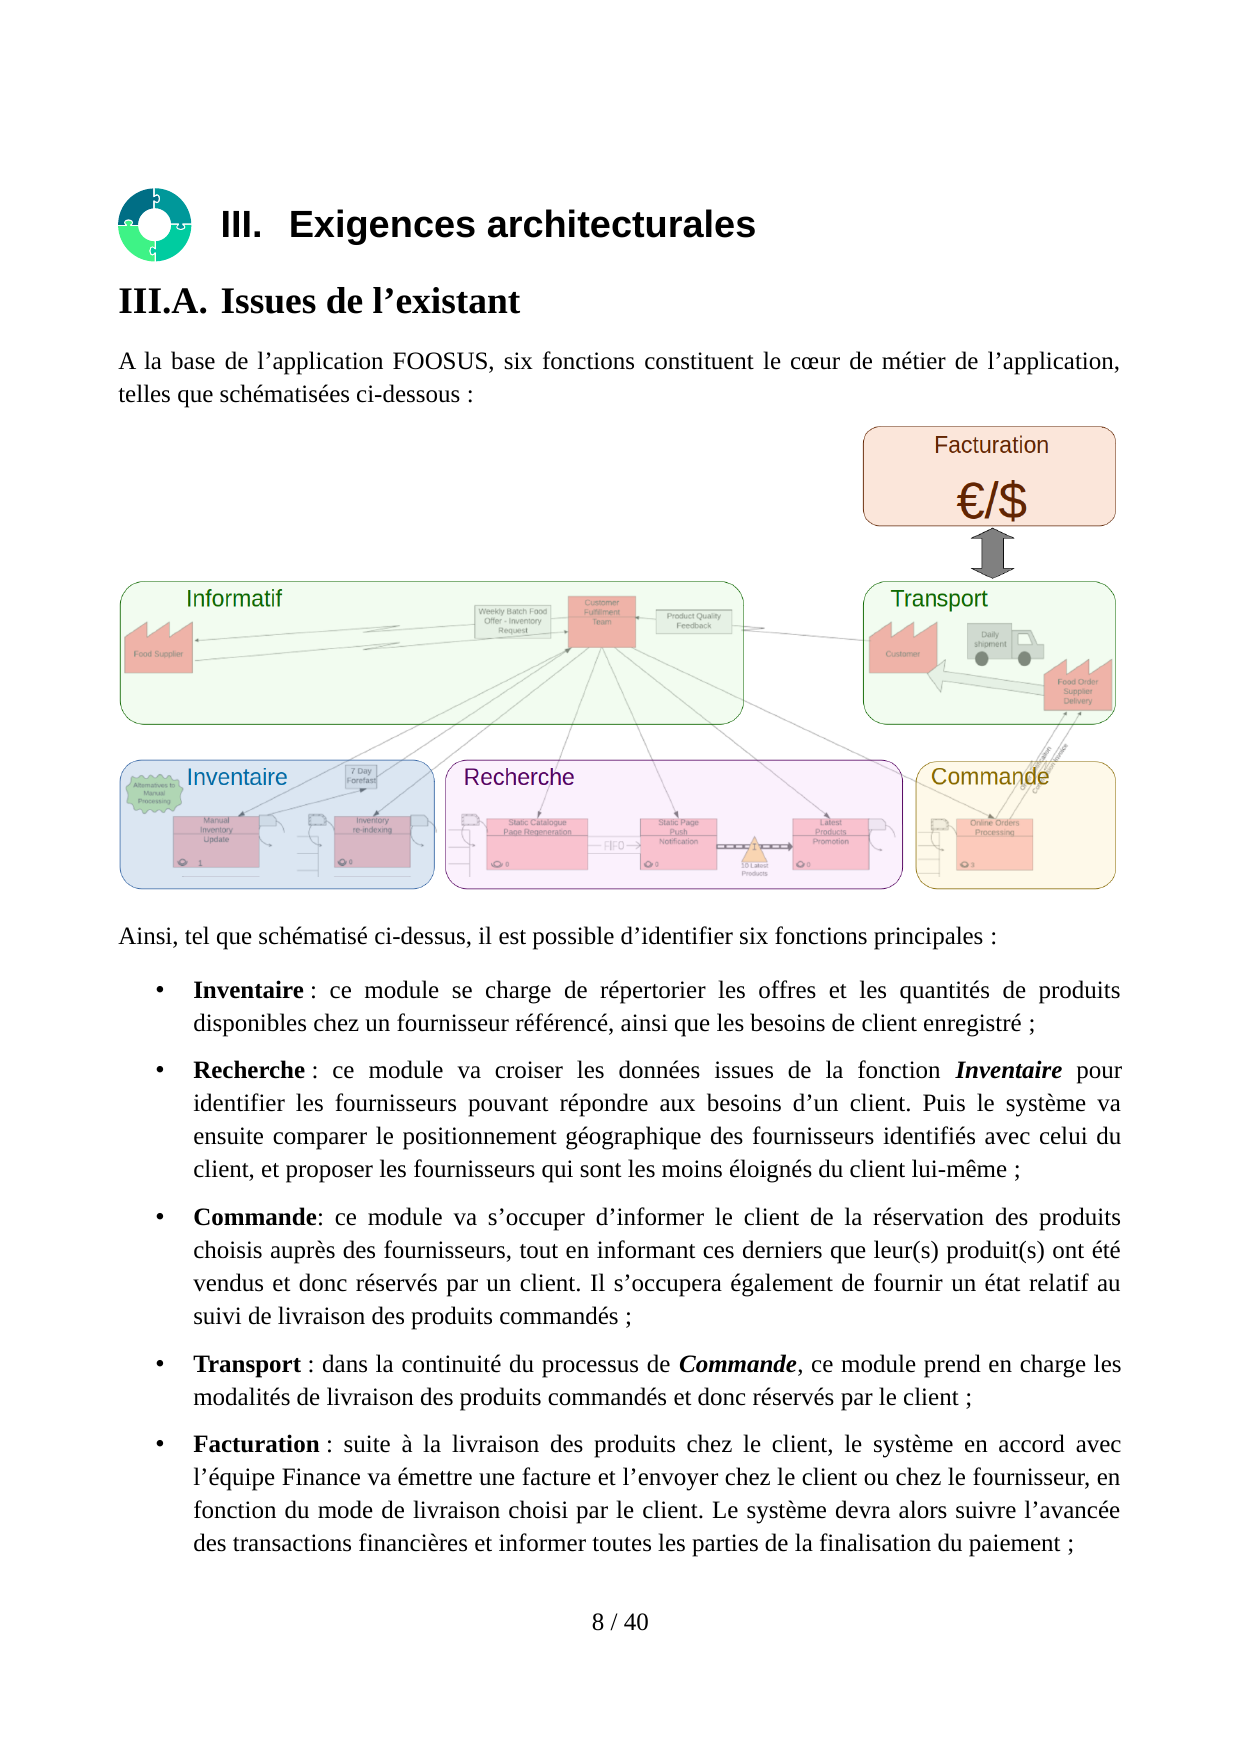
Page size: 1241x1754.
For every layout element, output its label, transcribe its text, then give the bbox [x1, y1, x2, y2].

picture [118, 423, 1123, 891]
list Recherche : ce module va croiser les données issues de la fonction Inventaire pour identifier les fournisseurs pouvant répondre aux besoins d’un client. Puis le système va ensuite comparer le positionnement géographique des fournisseurs identifiés avec celui du client, et proposer les fournisseurs qui sont les moins éloignés du client lui-même ; [156, 1055, 1122, 1183]
subtitle Issues de l’existant [118, 278, 1122, 321]
text A la base de l’application FOOSUS, six fonctions constituent le cœur de métier de l’application, telles que schématisées ci-dessous : [118, 346, 1122, 408]
subtitle [131, 209, 171, 245]
list Inventaire : ce module se charge de répertorier les offres et les quantités de produits disponibles chez un fournisseur référencé, ainsi que les besoins de client enregistré ; [156, 975, 1122, 1037]
text Ainsi, tel que schématisé ci-dessus, il est possible d’identifier six fonctions principales : [118, 921, 1122, 950]
list Commande: ce module va s’occuper d’informer le client de la réservation des produits choisis auprès des fournisseurs, tout en informant ces derniers que leur(s) produit(s) ont été vendus et donc réservés par un client. Il s’occupera également de fournir un état relatif au suivi de livraison des produits commandés ; [156, 1202, 1122, 1330]
list Facturation : suite à la livraison des produits chez le client, le système en accord avec l’équipe Finance va émettre une facture et l’envoyer chez le client ou chez le fournisseur, en fonction du mode de livraison choisi par le client. Le système devra alors suivre l’avancée des transactions financières et informer toutes les parties de la finalisation du paiement ; [156, 1429, 1122, 1557]
list Transport : dans la continuité du processus de Commande, ce module prend en charge les modalités de livraison des produits commandés et donc réservés par le client ; [156, 1349, 1122, 1411]
subtitle Exigences architecturales [184, 201, 1122, 245]
